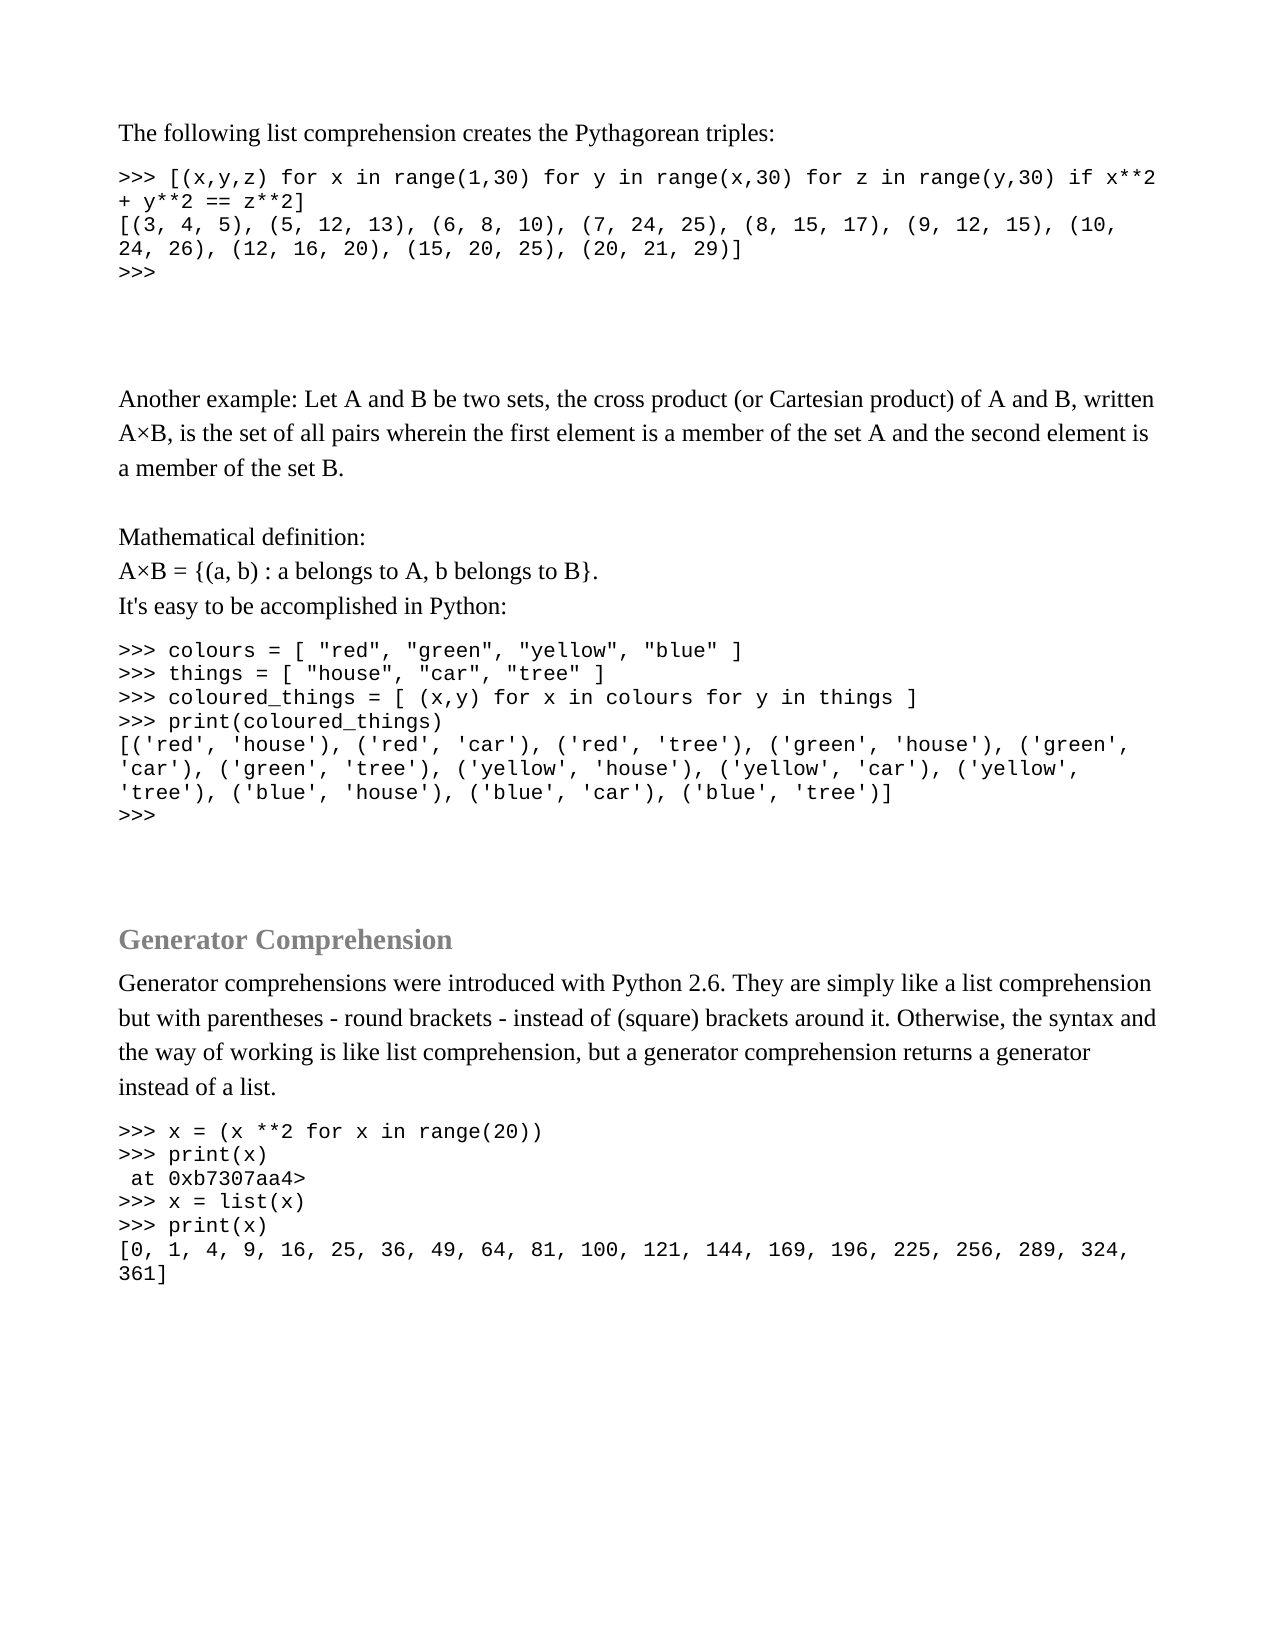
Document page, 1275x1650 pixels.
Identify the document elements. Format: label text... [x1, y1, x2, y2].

text [0, 1, 4, 9, 16, 25, 36, 49, 64, 81, 100, 121, 144, 169, 196, 225, 256, 289, 324, 361] [118, 1239, 1157, 1286]
text >>> print(x) [118, 1215, 1157, 1239]
text [(3, 4, 5), (5, 12, 13), (6, 8, 10), (7, 24, 25), (8, 15, 17), (9, 12, 15), (10, 24, 26), (12, 16, 20), (15, 20, 25), (20, 21, 29)] [118, 214, 1157, 262]
text >>> [118, 805, 1157, 829]
subtitle Generator Comprehension [118, 922, 1157, 956]
text Generator comprehensions were introduced with Python 2.6. They are simply like a list comprehension but with parentheses - round brackets - instead of (square) brackets around it. Otherwise, the syntax and the way of working is like list comprehension, but a generator comprehension returns a generator instead of a list. [118, 968, 1157, 1100]
text >>> x = (x **2 for x in range(20)) [118, 1121, 1157, 1144]
text The following list comprehension creates the Pythagorean triples: [118, 118, 1157, 147]
text >>> colours = [ "red", "green", "yellow", "blue" ] [118, 640, 1157, 663]
text at 0xb7307aa4> [118, 1168, 1157, 1192]
text >>> print(x) [118, 1144, 1157, 1168]
text >>> coloured_things = [ (x,y) for x in colours for y in things ] [118, 687, 1157, 711]
text >>> print(coloured_things) [118, 711, 1157, 734]
text >>> x = list(x) [118, 1192, 1157, 1215]
text [('red', 'house'), ('red', 'car'), ('red', 'tree'), ('green', 'house'), ('green', 'car'), ('green', 'tree'), ('yellow', 'house'), ('yellow', 'car'), ('yellow', 'tree'), ('blue', 'house'), ('blue', 'car'), ('blue', 'tree')] [118, 734, 1157, 805]
text >>> things = [ "house", "car", "tree" ] [118, 663, 1157, 687]
text >>> [118, 262, 1157, 285]
text >>> [(x,y,z) for x in range(1,30) for y in range(x,30) for z in range(y,30) if x**2 + y**2 == z**2] [118, 167, 1157, 214]
text Another example: Let A and B be two sets, the cross product (or Cartesian product) of A and B, written A×B, is the set of all pairs wherein the first element is a member of the set A and the second element is a member of the set B. Mathematical definition: A×B = {(a, b) : a belongs to A, b belongs to B}. It's easy to be accomplished in Python: [118, 315, 1157, 619]
